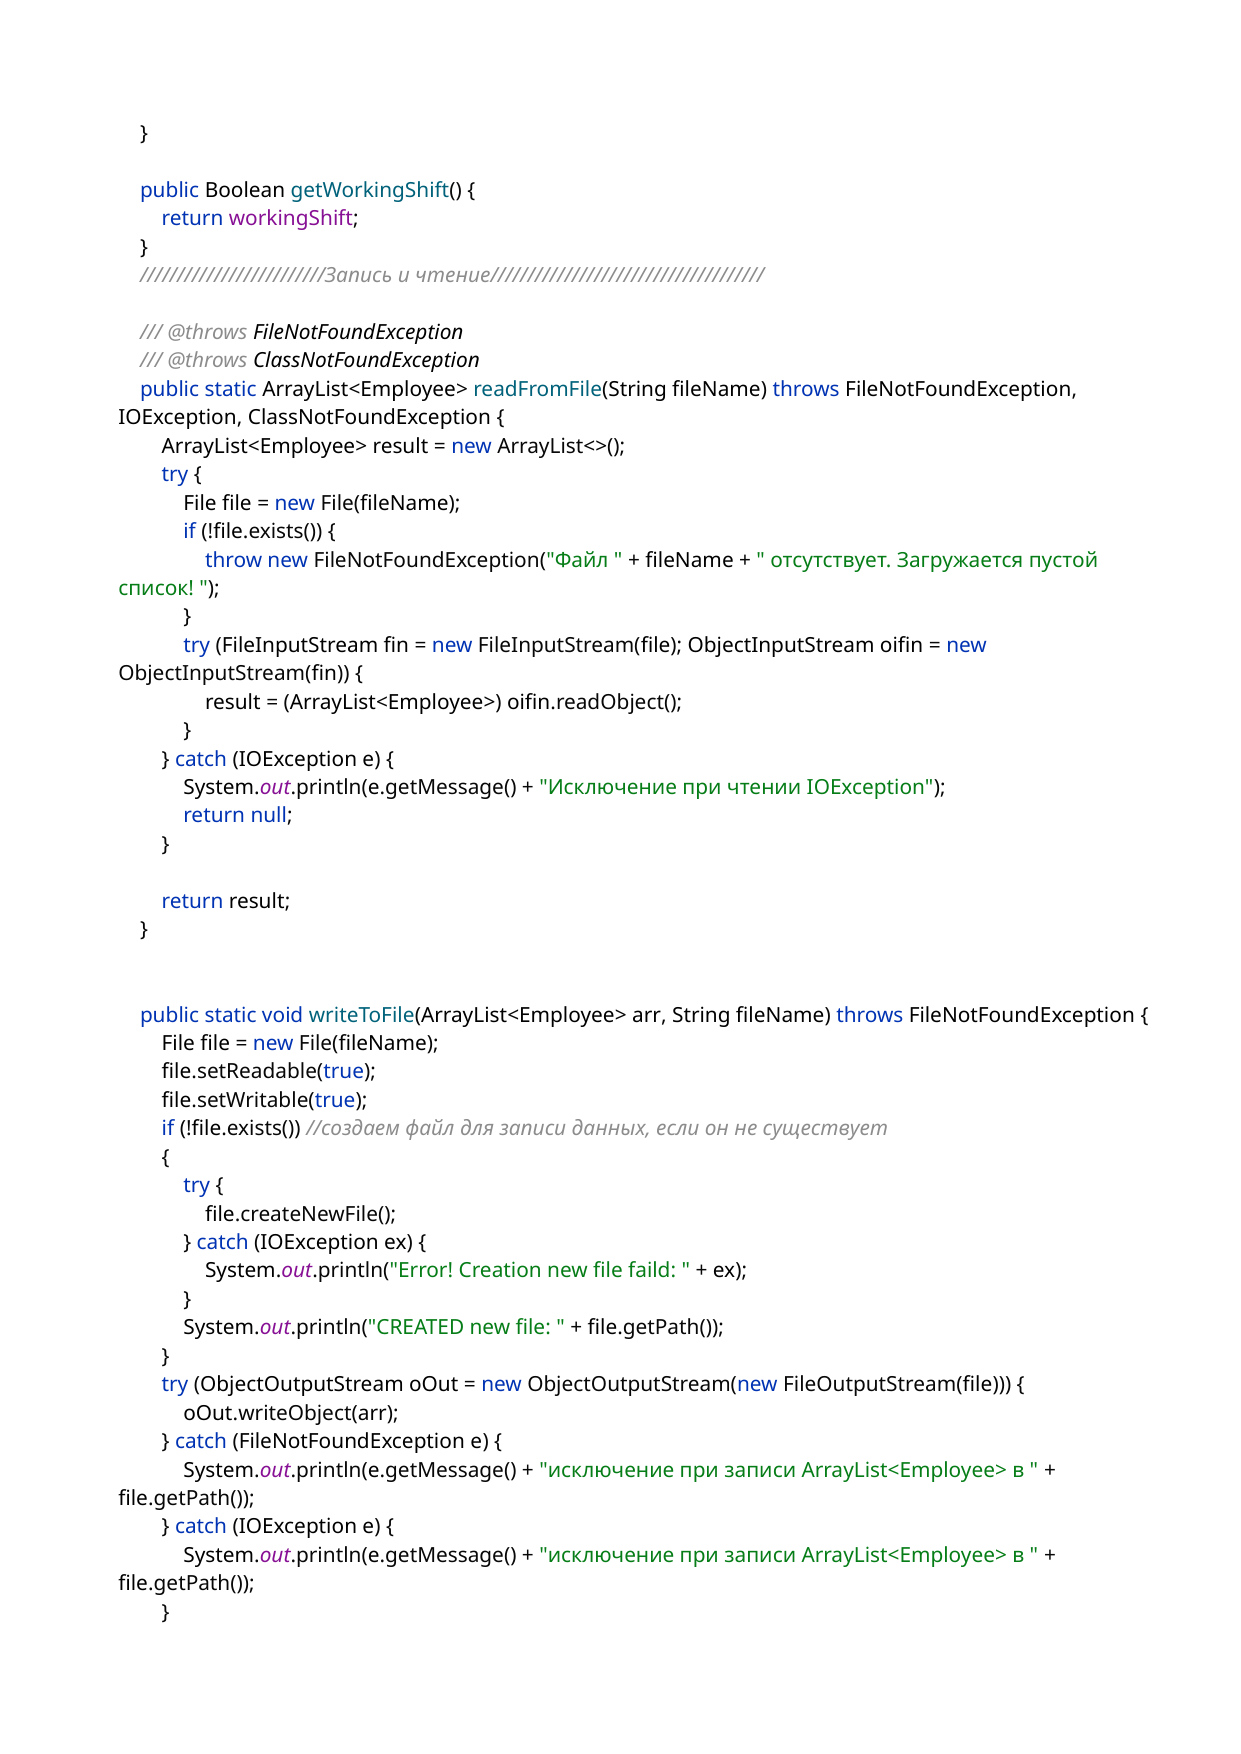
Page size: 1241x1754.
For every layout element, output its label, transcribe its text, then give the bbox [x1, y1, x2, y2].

text } public Boolean getWorkingShift() { return workingShift; } /////////////////////////Запись и чтение///////////////////////////////////// /// @throws FileNotFoundException /// @throws ClassNotFoundException public static ArrayList<Employee> readFromFile(String fileName) throws FileNotFoundException, IOException, ClassNotFoundException { ArrayList<Employee> result = new ArrayList<>(); try { File file = new File(fileName); if (!file.exists()) { throw new FileNotFoundException("Файл " + fileName + " отсутствует. Загружается пустой список! "); } try (FileInputStream fin = new FileInputStream(file); ObjectInputStream oifin = new ObjectInputStream(fin)) { result = (ArrayList<Employee>) oifin.readObject(); } } catch (IOException e) { System.out.println(e.getMessage() + "Исключение при чтении IOException"); return null; } return result; } public static void writeToFile(ArrayList<Employee> arr, String fileName) throws FileNotFoundException { File file = new File(fileName); file.setReadable(true); file.setWritable(true); if (!file.exists()) //создаем файл для записи данных, если он не существует { try { file.createNewFile(); } catch (IOException ex) { System.out.println("Error! Creation new file faild: " + ex); } System.out.println("CREATED new file: " + file.getPath()); } try (ObjectOutputStream oOut = new ObjectOutputStream(new FileOutputStream(file))) { oOut.writeObject(arr); } catch (FileNotFoundException e) { System.out.println(e.getMessage() + "исключение при записи ArrayList<Employee> в " + file.getPath()); } catch (IOException e) { System.out.println(e.getMessage() + "исключение при записи ArrayList<Employee> в " + file.getPath()); } [118, 118, 1176, 1625]
